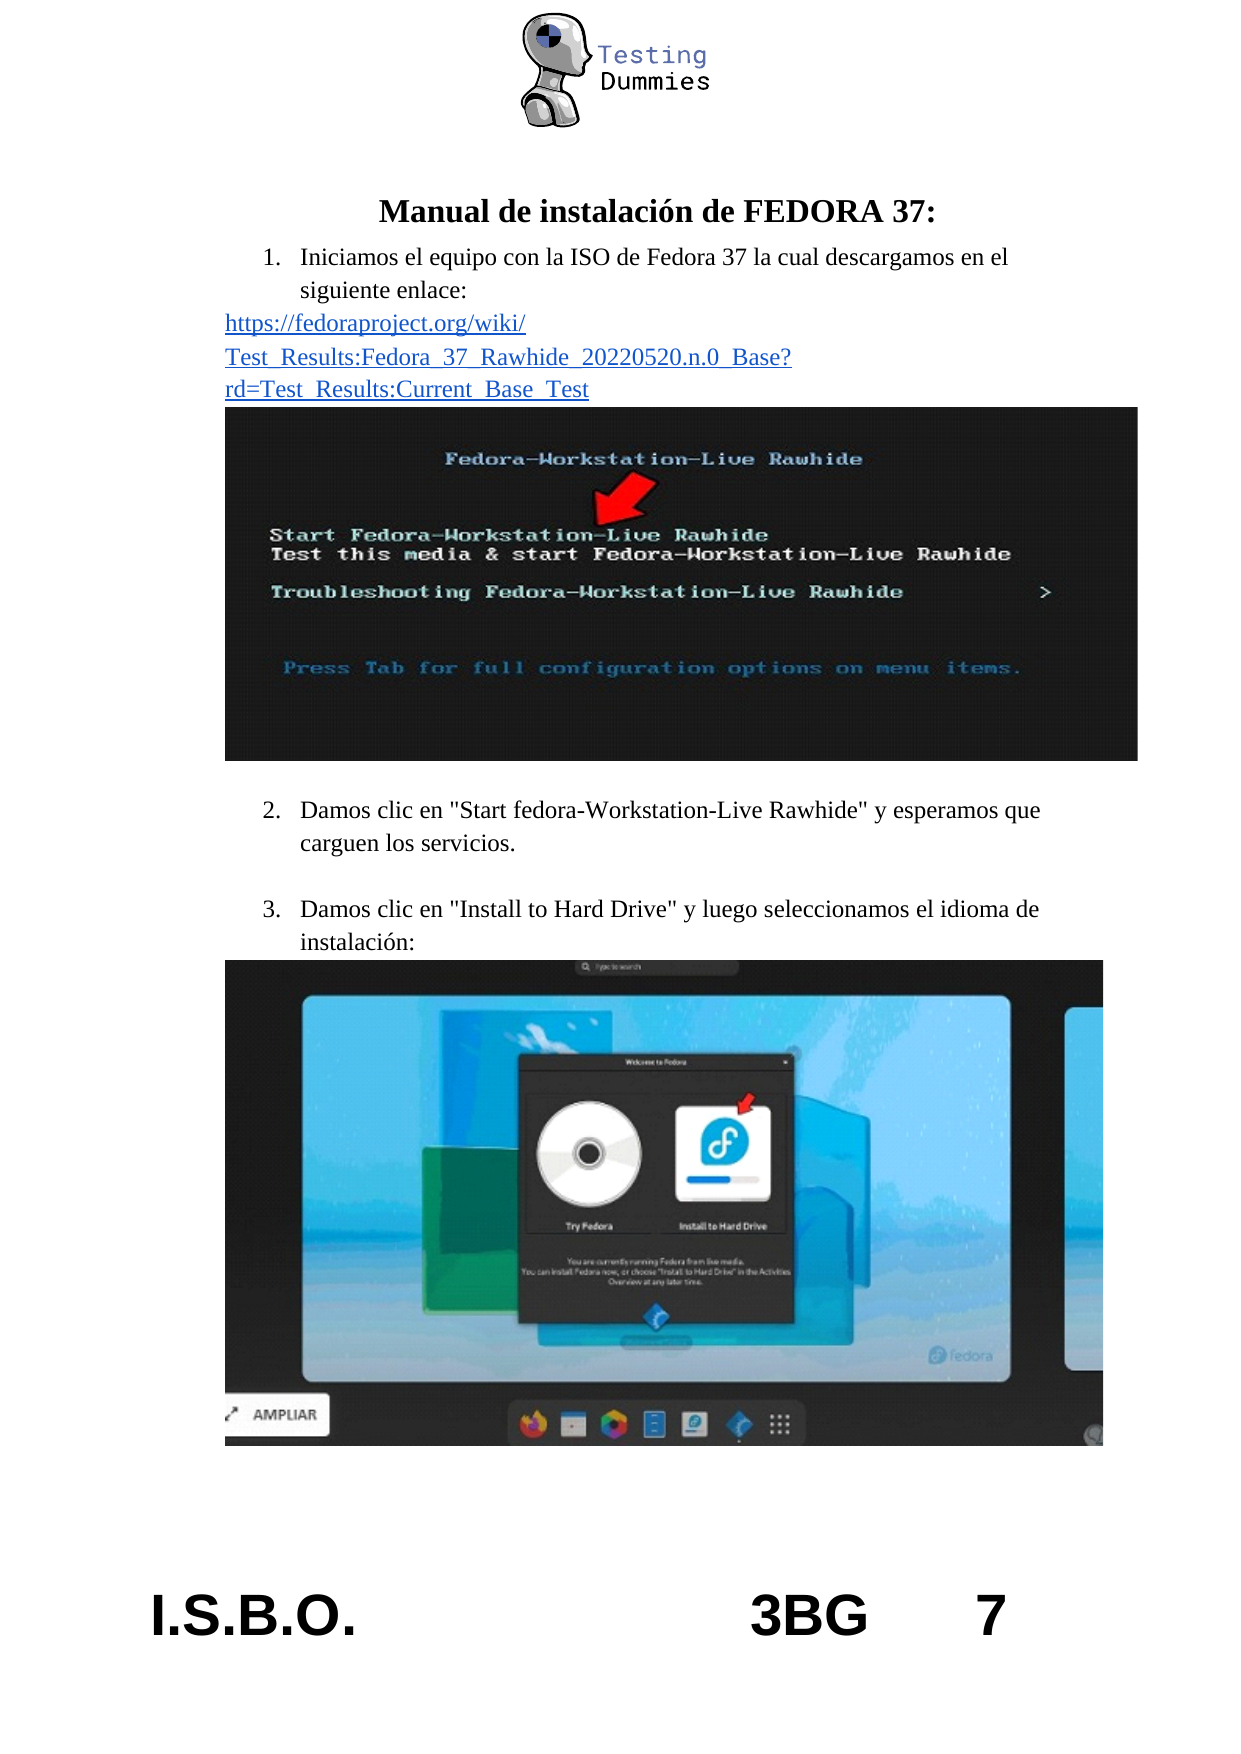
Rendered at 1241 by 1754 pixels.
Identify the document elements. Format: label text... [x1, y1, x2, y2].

picture [225, 407, 1138, 761]
list Iniciamos el equipo con la ISO de Fedora 37 la cual descargamos en el siguiente enlace: [262, 242, 1090, 304]
text https://fedoraproject.org/wiki/Test_Results:Fedora_37_Rawhide_20220520.n.0_Base?rd=Test_Results:Current_Base_Test [225, 308, 1090, 403]
picture [225, 960, 1104, 1446]
list Damos clic en "Start fedora-Workstation-Live Rawhide" y esperamos que carguen los servicios. [262, 795, 1090, 857]
subtitle Manual de instalación de FEDORA 37: [225, 192, 1090, 230]
list Damos clic en "Install to Hard Drive" y luego seleccionamos el idioma de instalación: [262, 894, 1090, 956]
